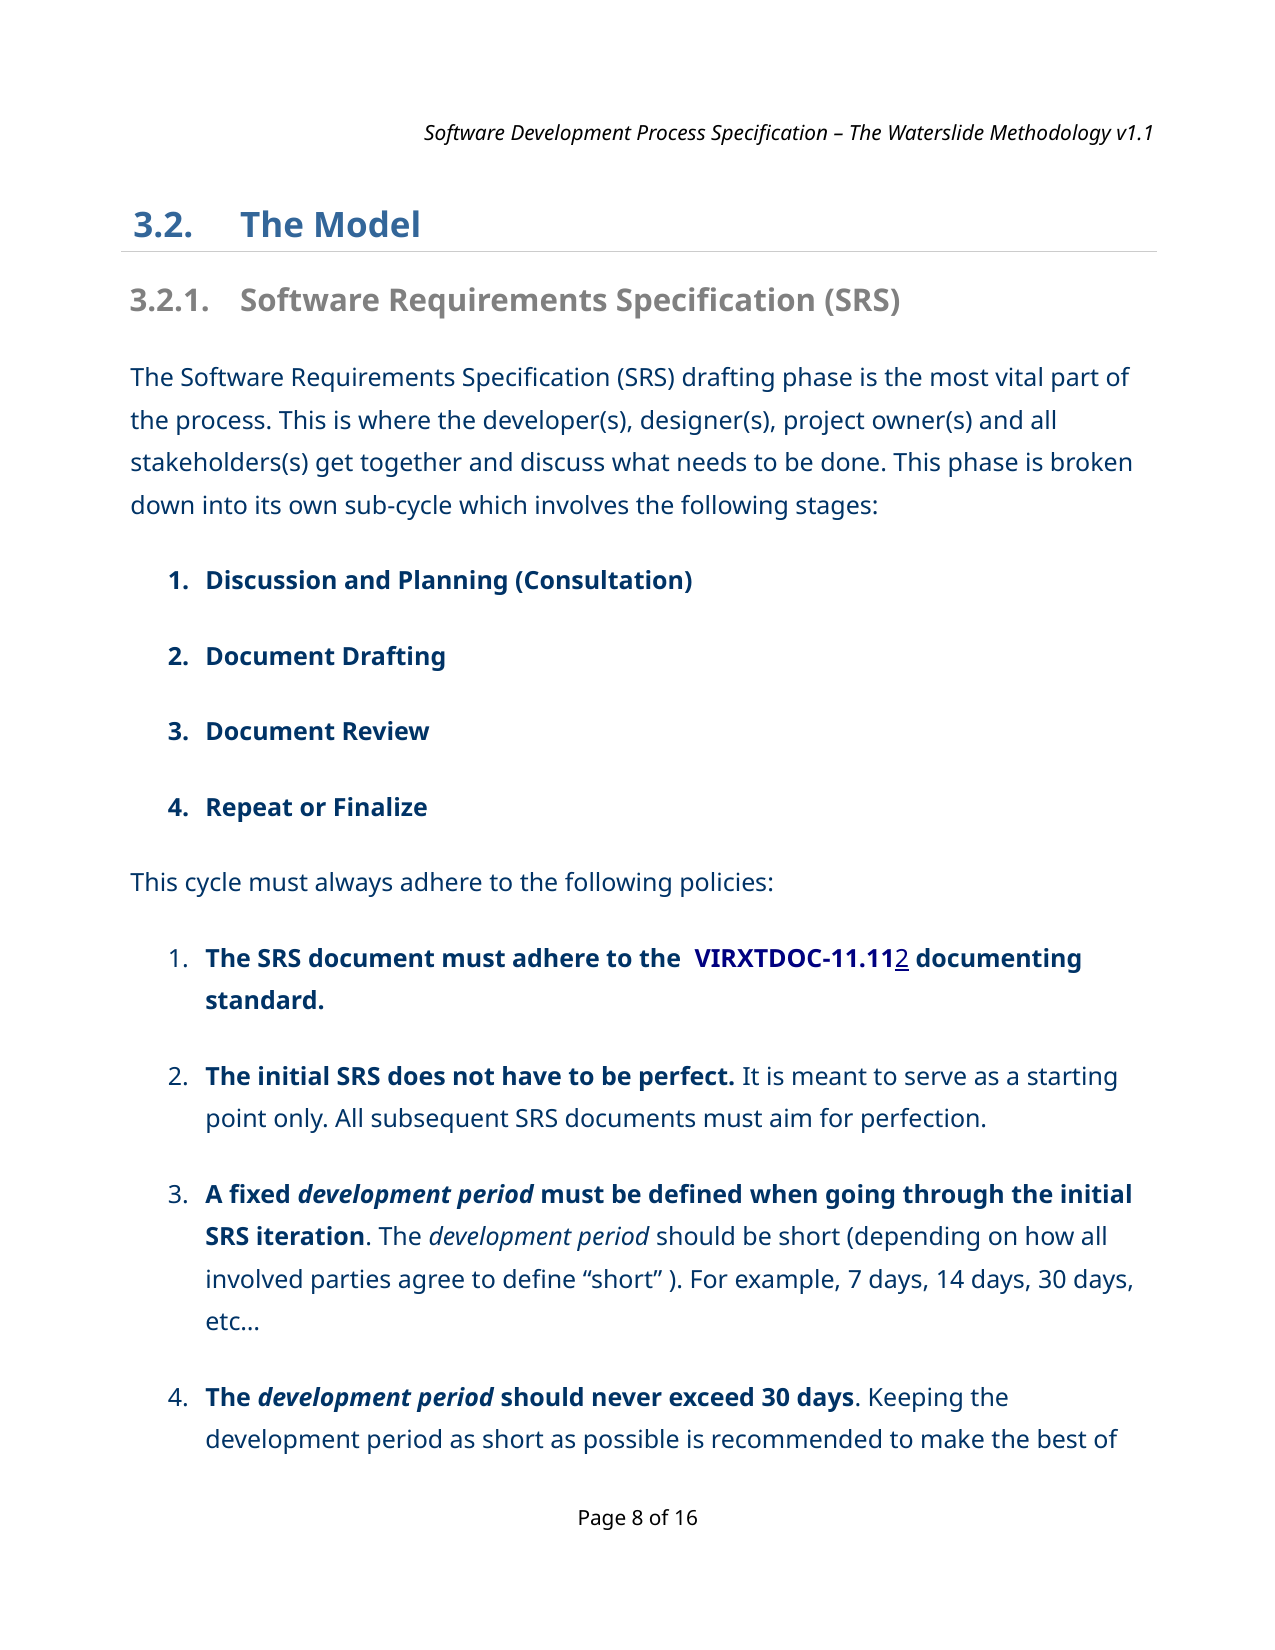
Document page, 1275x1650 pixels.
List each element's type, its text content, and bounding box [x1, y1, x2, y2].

list Repeat or Finalize [168, 789, 1157, 823]
subtitle Software Requirements Specification (SRS) [121, 278, 1157, 320]
list The development period should never exceed 30 days. Keeping the development period as short as possible is recommended to make the best of [168, 1379, 1157, 1456]
list The SRS document must adhere to the VIRXTDOC-11.112 documenting standard. [168, 941, 1157, 1017]
list A fixed development period must be defined when going through the initial SRS iteration. The development period should be short (depending on how all involved parties agree to define “short” ). For example, 7 days, 14 days, 30 days, etc… [168, 1177, 1157, 1338]
list Document Drafting [168, 638, 1157, 672]
list The initial SRS does not have to be perfect. It is meant to serve as a starting point only. All subsequent SRS documents must aim for perfection. [168, 1058, 1157, 1135]
list Discussion and Planning (Consultation) [168, 563, 1157, 597]
text The Software Requirements Specification (SRS) drafting phase is the most vital part of the process. This is where the developer(s), designer(s), project owner(s) and all stakeholders(s) get together and discuss what needs to be done. This phase is broken down into its own sub-cycle which involves the following stages: [130, 360, 1157, 521]
subtitle The Model [121, 197, 1157, 251]
list Document Review [168, 714, 1157, 748]
text This cycle must always adhere to the following policies: [130, 865, 1157, 899]
